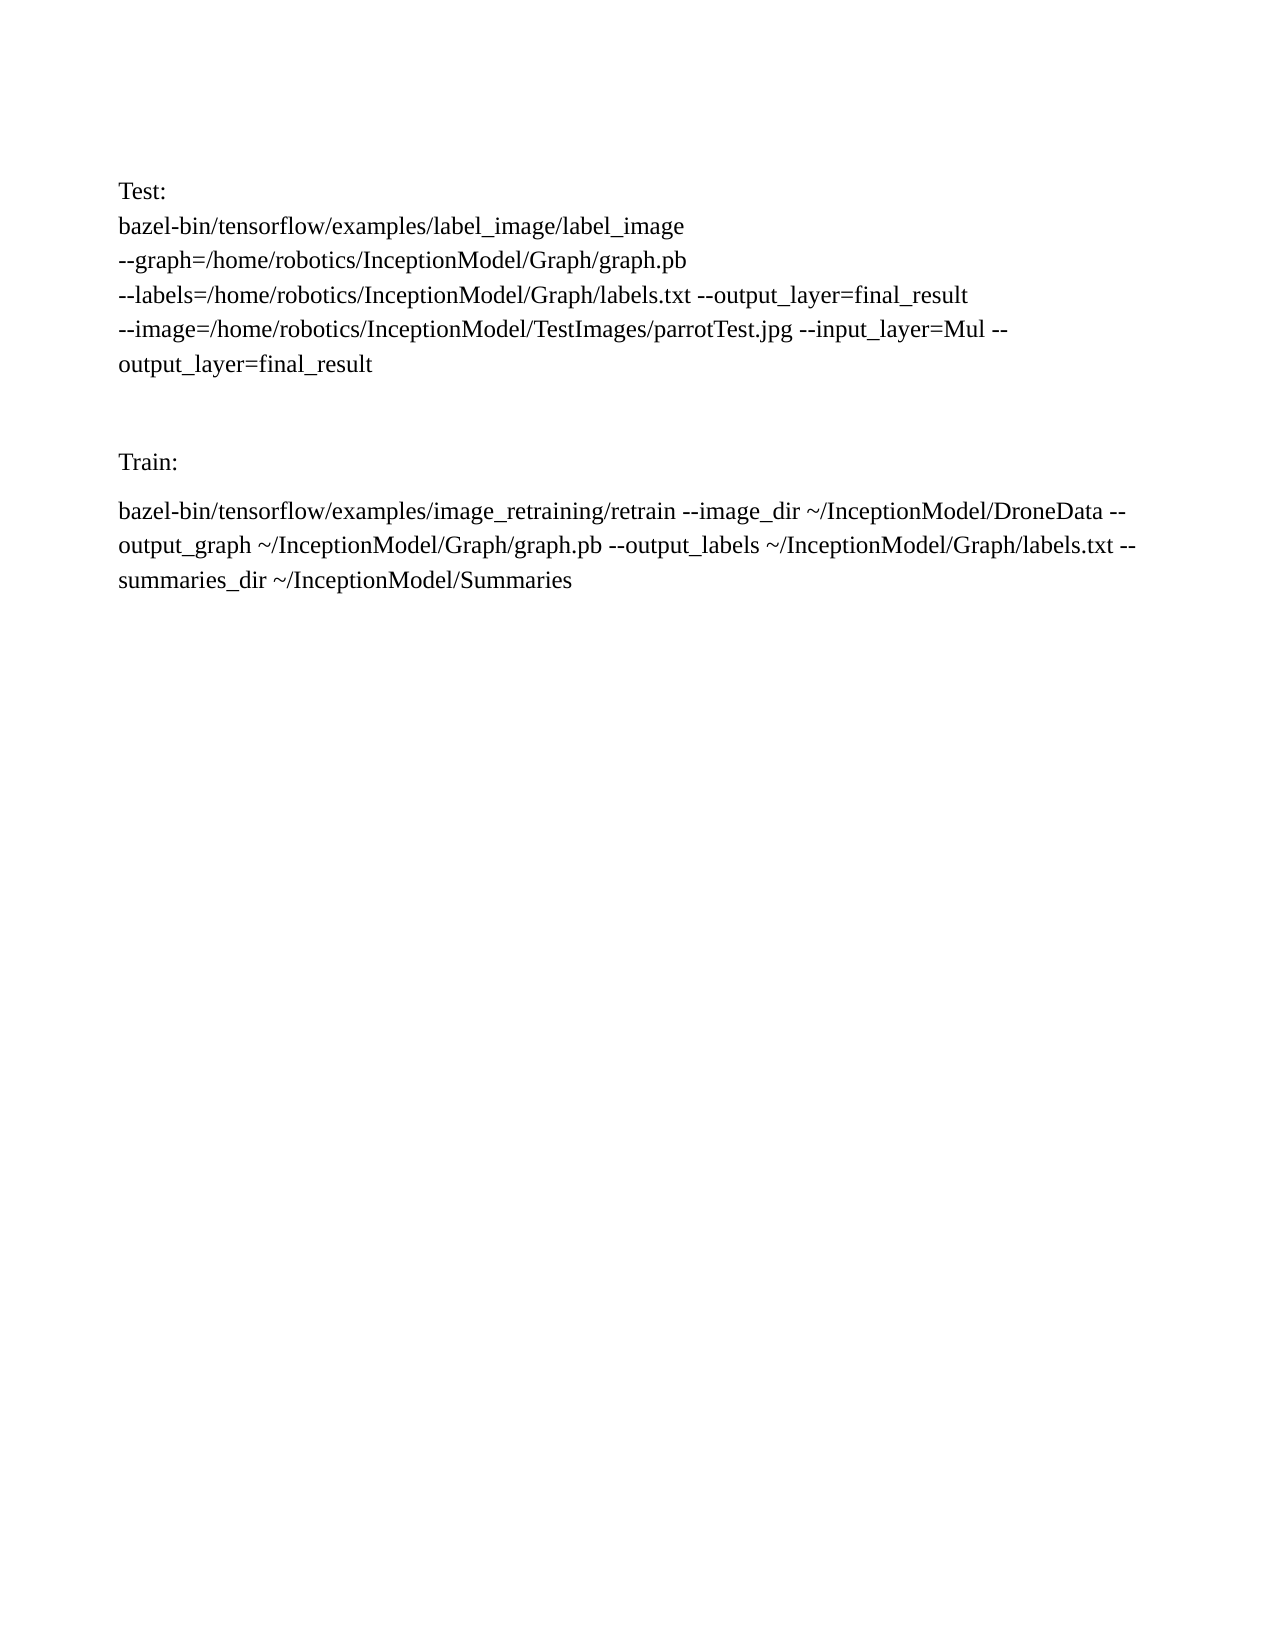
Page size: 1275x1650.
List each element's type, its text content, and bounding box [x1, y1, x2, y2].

text bazel-bin/tensorflow/examples/image_retraining/retrain --image_dir ~/InceptionModel/DroneData --output_graph ~/InceptionModel/Graph/graph.pb --output_labels ~/InceptionModel/Graph/labels.txt --summaries_dir ~/InceptionModel/Summaries [118, 496, 1157, 593]
text Train: [118, 447, 1157, 476]
text Test: bazel-bin/tensorflow/examples/label_image/label_image --graph=/home/robotics/InceptionModel/Graph/graph.pb --labels=/home/robotics/InceptionModel/Graph/labels.txt --output_layer=final_result --image=/home/robotics/InceptionModel/TestImages/parrotTest.jpg --input_layer=Mul --output_layer=final_result [118, 176, 1157, 377]
